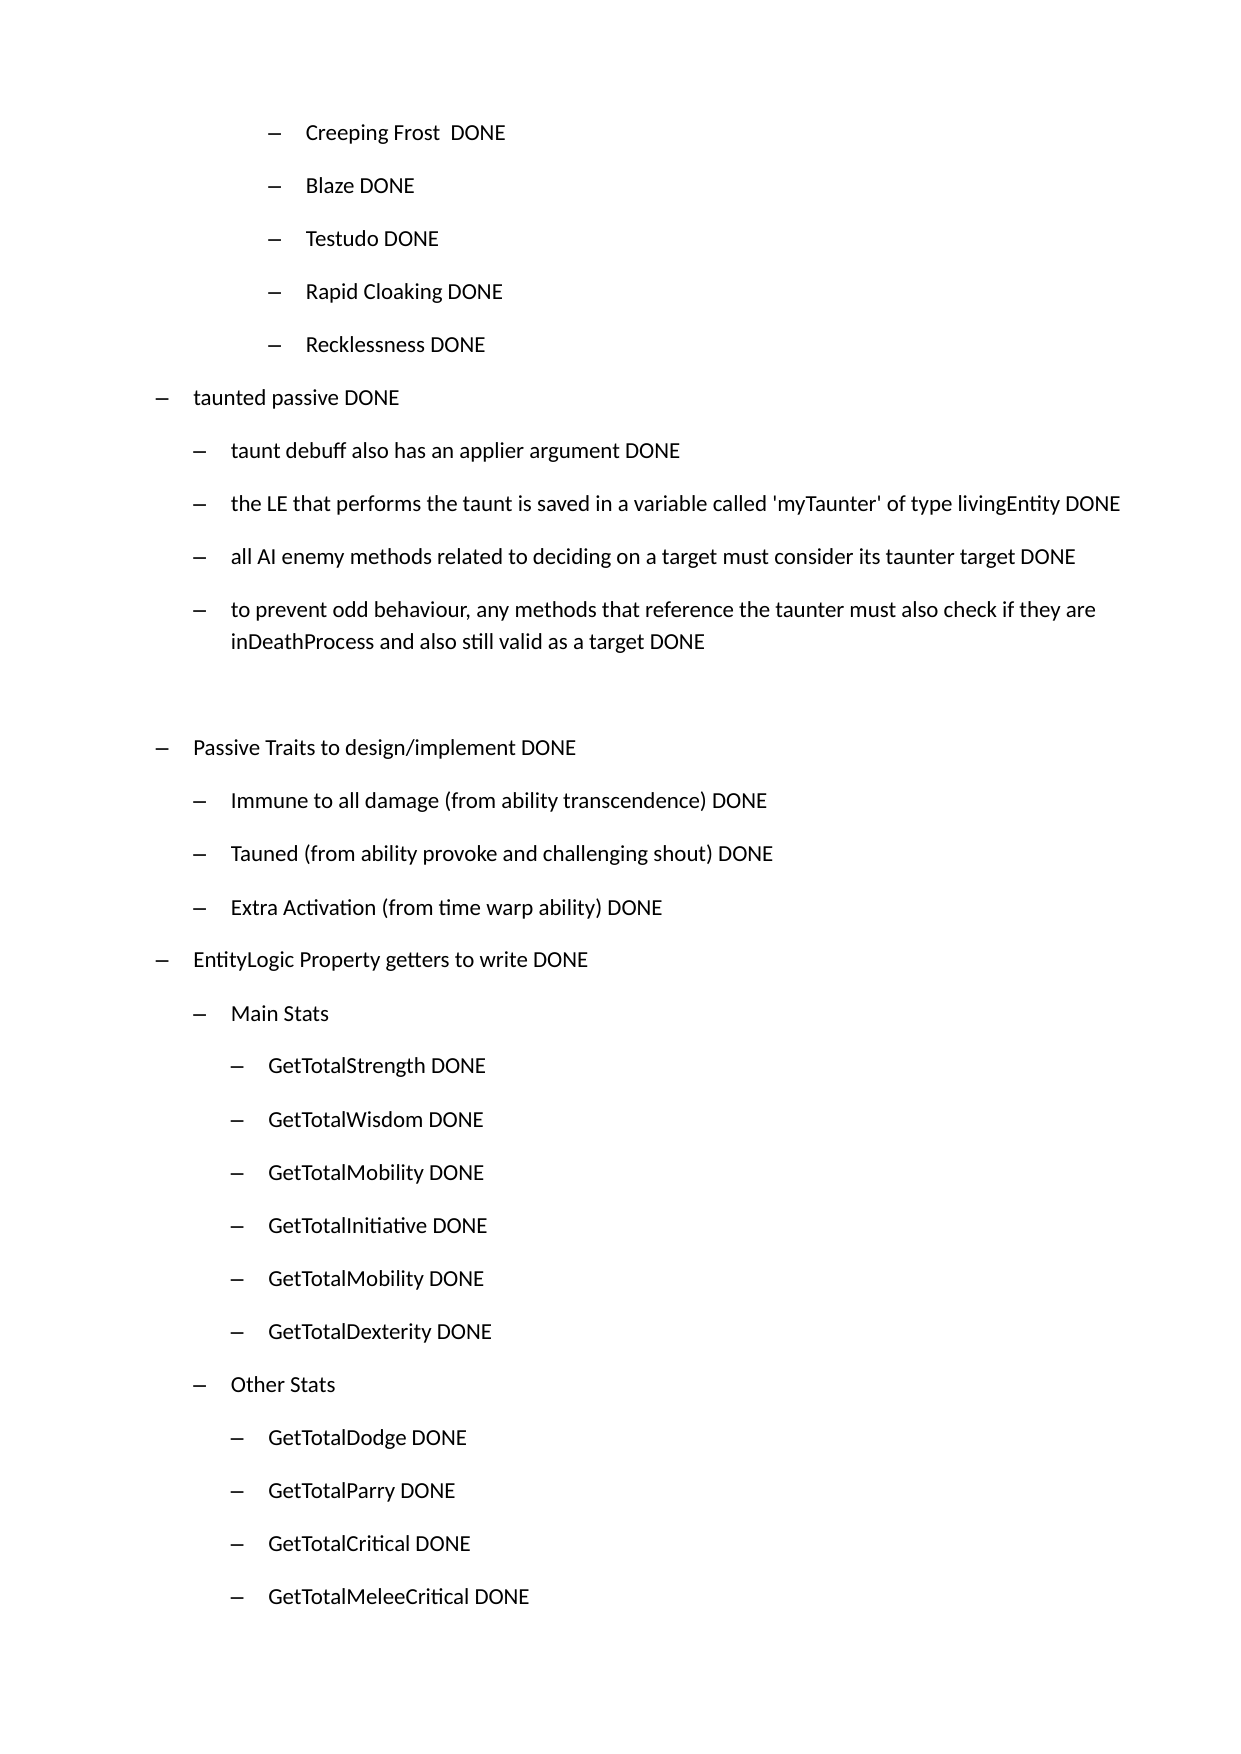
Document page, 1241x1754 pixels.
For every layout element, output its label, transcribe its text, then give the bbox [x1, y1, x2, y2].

list GetTotalStrength DONE [231, 1052, 1122, 1080]
list Immune to all damage (from ability transcendence) DONE [193, 787, 1122, 814]
list Passive Traits to design/implement DONE [156, 733, 1122, 762]
list GetTotalInitiative DONE [231, 1211, 1122, 1239]
list to prevent odd behaviour, any methods that reference the taunter must also check if they are inDeathProcess and also still valid as a target DONE [193, 595, 1122, 656]
list taunted passive DONE [156, 383, 1122, 411]
list Creeping Frost DONE [268, 118, 1122, 146]
list Tauned (from ability provoke and challenging shout) DONE [193, 839, 1122, 868]
list EntityLogic Property getters to write DONE [156, 946, 1122, 974]
list Recklessness DONE [268, 330, 1122, 358]
list Other Stats [193, 1370, 1122, 1398]
list Main Stats [193, 999, 1122, 1027]
list the LE that performs the taunt is saved in a variable called 'myTaunter' of type livingEntity DONE [193, 489, 1122, 517]
list GetTotalWisdom DONE [231, 1105, 1122, 1133]
list Extra Activation (from time warp ability) DONE [193, 893, 1122, 921]
list GetTotalCritical DONE [231, 1529, 1122, 1557]
list GetTotalDodge DONE [231, 1423, 1122, 1451]
list Testudo DONE [268, 224, 1122, 252]
list all AI enemy methods related to deciding on a target must consider its taunter target DONE [193, 542, 1122, 570]
list GetTotalMobility DONE [231, 1264, 1122, 1292]
list Blaze DONE [268, 171, 1122, 199]
list taunt debuff also has an applier argument DONE [193, 436, 1122, 464]
list GetTotalMobility DONE [231, 1158, 1122, 1186]
list Rapid Cloaking DONE [268, 277, 1122, 305]
list GetTotalMeleeCritical DONE [231, 1582, 1122, 1610]
list GetTotalParry DONE [231, 1476, 1122, 1504]
list GetTotalDexterity DONE [231, 1317, 1122, 1345]
